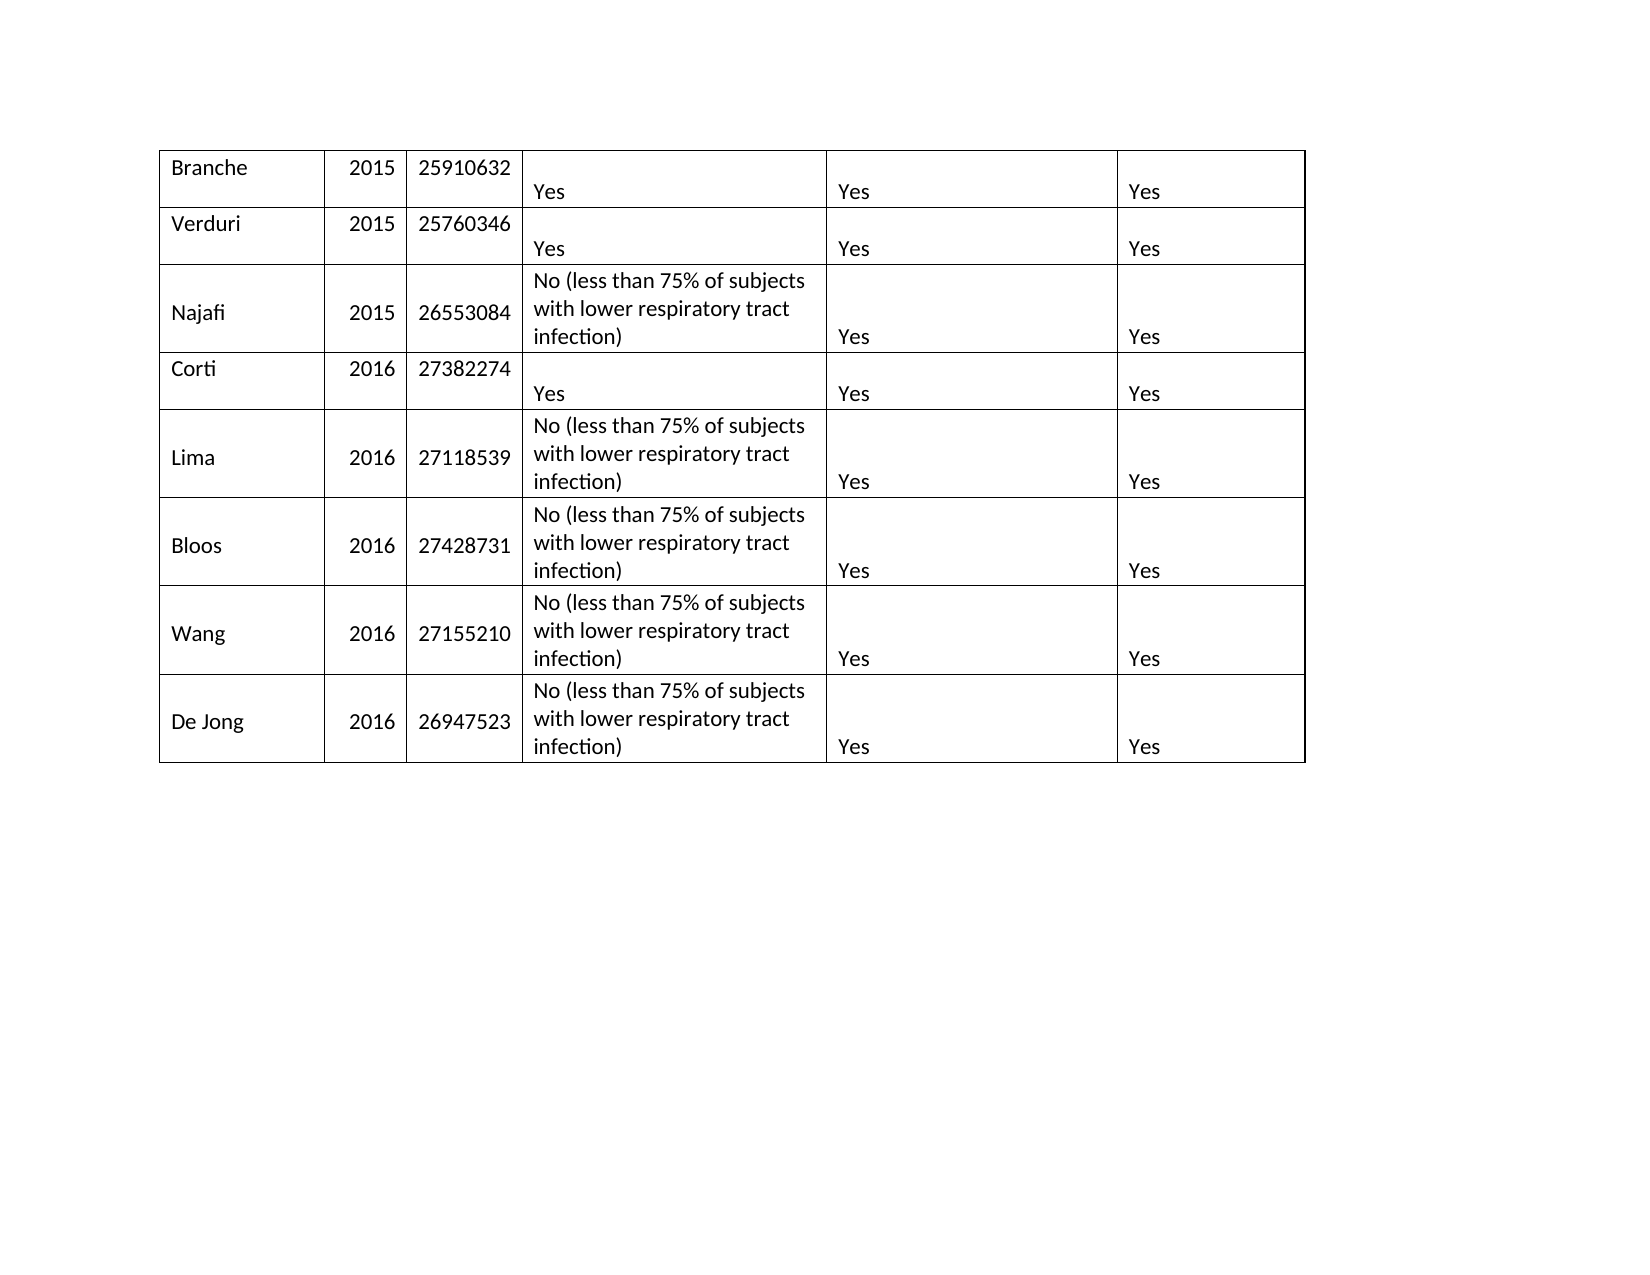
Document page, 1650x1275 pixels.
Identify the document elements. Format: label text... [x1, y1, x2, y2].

table_cell Yes [827, 675, 1117, 762]
table_cell 2015 [325, 265, 406, 352]
table_cell 2015 [325, 151, 406, 207]
table_cell 2015 [325, 208, 406, 264]
table_cell 27155210 [407, 586, 522, 673]
table_cell Yes [1118, 265, 1304, 352]
table_cell Najafi [160, 265, 324, 352]
table_cell 27118539 [407, 410, 522, 497]
table_cell Yes [523, 353, 826, 409]
table_cell 2016 [325, 675, 406, 762]
table_cell Yes [827, 353, 1117, 409]
table_cell Yes [827, 265, 1117, 352]
table_cell Wang [160, 586, 324, 673]
table_cell No (less than 75% of subjects with lower respiratory tract infection) [523, 586, 826, 673]
table_cell Yes [1118, 498, 1304, 585]
table_cell 26947523 [407, 675, 522, 762]
table_cell No (less than 75% of subjects with lower respiratory tract infection) [523, 498, 826, 585]
table_cell Yes [827, 208, 1117, 264]
table_cell Yes [827, 586, 1117, 673]
table_cell Yes [1118, 410, 1304, 497]
table_cell Branche [160, 151, 324, 207]
table_cell 27382274 [407, 353, 522, 409]
table_cell No (less than 75% of subjects with lower respiratory tract infection) [523, 265, 826, 352]
table_cell Yes [523, 208, 826, 264]
table_cell Yes [827, 410, 1117, 497]
table_cell Yes [1118, 586, 1304, 673]
table_cell De Jong [160, 675, 324, 762]
table_cell 25910632 [407, 151, 522, 207]
table_cell Yes [1118, 353, 1304, 409]
table_cell 2016 [325, 410, 406, 497]
table_cell 27428731 [407, 498, 522, 585]
table_cell 2016 [325, 586, 406, 673]
table_cell Yes [1118, 675, 1304, 762]
table_cell Yes [1118, 151, 1304, 207]
table_cell Bloos [160, 498, 324, 585]
table_cell 25760346 [407, 208, 522, 264]
table_cell 2016 [325, 498, 406, 585]
table_cell 26553084 [407, 265, 522, 352]
table_cell Corti [160, 353, 324, 409]
table_cell Yes [1118, 208, 1304, 264]
table_cell No (less than 75% of subjects with lower respiratory tract infection) [523, 410, 826, 497]
table_cell Verduri [160, 208, 324, 264]
table_cell Lima [160, 410, 324, 497]
table_cell Yes [827, 498, 1117, 585]
table_cell 2016 [325, 353, 406, 409]
table_cell No (less than 75% of subjects with lower respiratory tract infection) [523, 675, 826, 762]
table_cell Yes [827, 151, 1117, 207]
table_cell Yes [523, 151, 826, 207]
